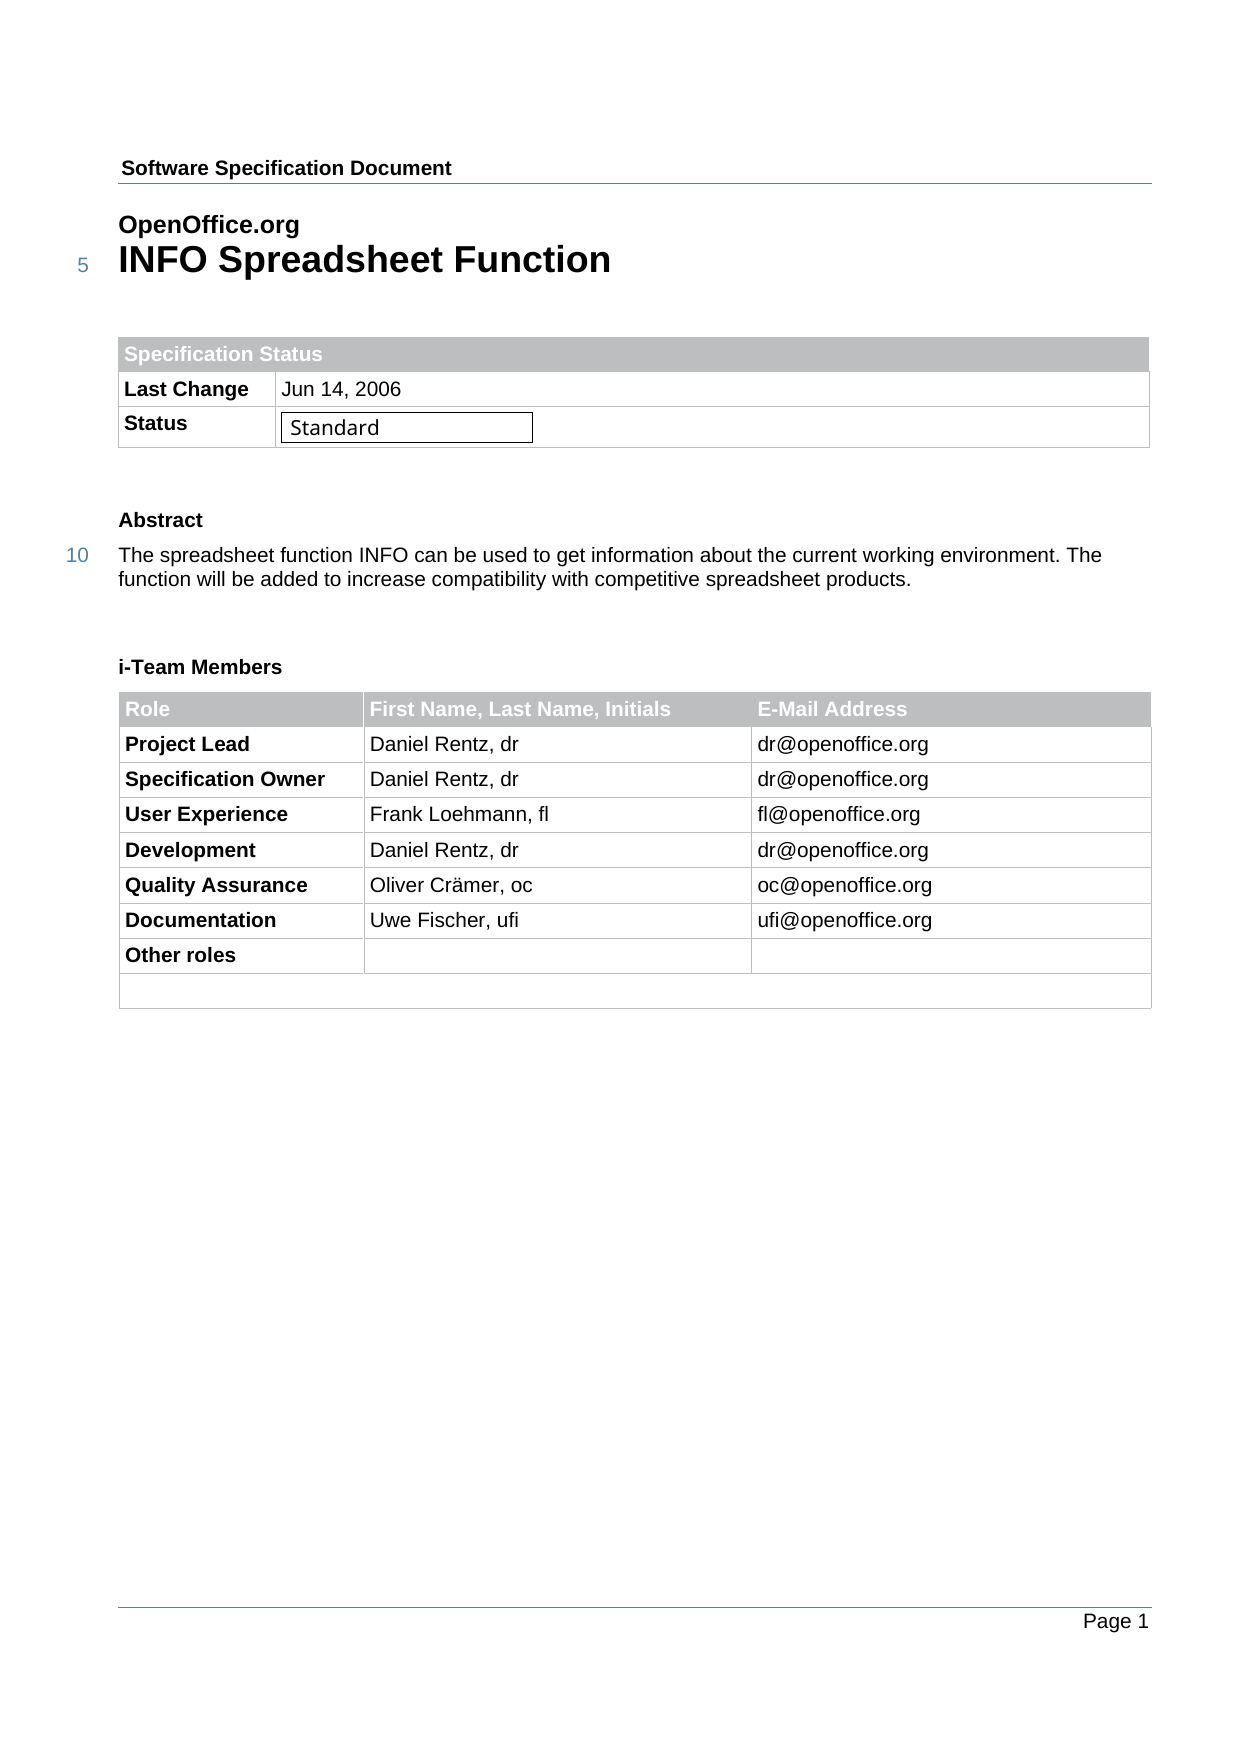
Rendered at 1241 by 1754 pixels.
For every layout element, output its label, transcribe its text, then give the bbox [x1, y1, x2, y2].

text OpenOffice.org [118, 211, 1152, 239]
table_cell Daniel Rentz, dr [365, 763, 751, 797]
table_cell dr@openoffice.org [752, 763, 1151, 797]
table_cell [752, 939, 1151, 973]
table_cell PRELIMINARY status is the initial conception of a specification. STANDARD A specification with status Standard is considered to be stable and has the approval of the i-Team. OBSOLETE An Obsolete specification is a specification that has been identified unnecessary. For example due to; technology changes or changes in other standards or specifications. [276, 407, 1149, 447]
table_cell [365, 939, 751, 973]
table_cell Uwe Fischer, ufi [365, 904, 751, 938]
table_header Role [119, 692, 363, 727]
table_cell Last Change [119, 372, 275, 406]
table_cell Oliver Crämer, oc [365, 868, 751, 903]
table_cell Frank Loehmann, fl [365, 798, 751, 832]
table_cell [120, 974, 1151, 1008]
table_cell ufi@openoffice.org [752, 904, 1151, 938]
subtitle i-Team Members [118, 656, 1152, 679]
table_cell Other roles [120, 939, 363, 973]
text The spreadsheet function INFO can be used to get information about the current working environment. The function will be added to increase compatibility with competitive spreadsheet products. [118, 544, 1152, 590]
table_header First Name, Last Name, Initials [364, 692, 751, 727]
table_cell Quality Assurance [120, 868, 363, 903]
table_cell dr@openoffice.org [752, 727, 1151, 762]
table_cell Documentation [120, 904, 363, 938]
table_cell Daniel Rentz, dr [365, 727, 751, 762]
subtitle Abstract [118, 508, 1152, 531]
table_cell User Experience [120, 798, 363, 832]
table_cell Project Lead [120, 727, 363, 762]
table_header E-Mail Address [751, 692, 1151, 727]
table_header Specification Status [118, 337, 1149, 371]
table_cell Jun 14, 2006 [276, 372, 1149, 406]
text Software Specification Document [118, 154, 1152, 183]
table_cell Development [120, 833, 363, 867]
table_cell Status [119, 407, 275, 447]
table_cell Daniel Rentz, dr [365, 833, 751, 867]
table_cell dr@openoffice.org [752, 833, 1151, 867]
table_cell Specification Owner [120, 763, 363, 797]
text INFO Spreadsheet Function [118, 239, 1152, 281]
table_cell oc@openoffice.org [752, 868, 1151, 903]
table_cell fl@openoffice.org [752, 798, 1151, 832]
